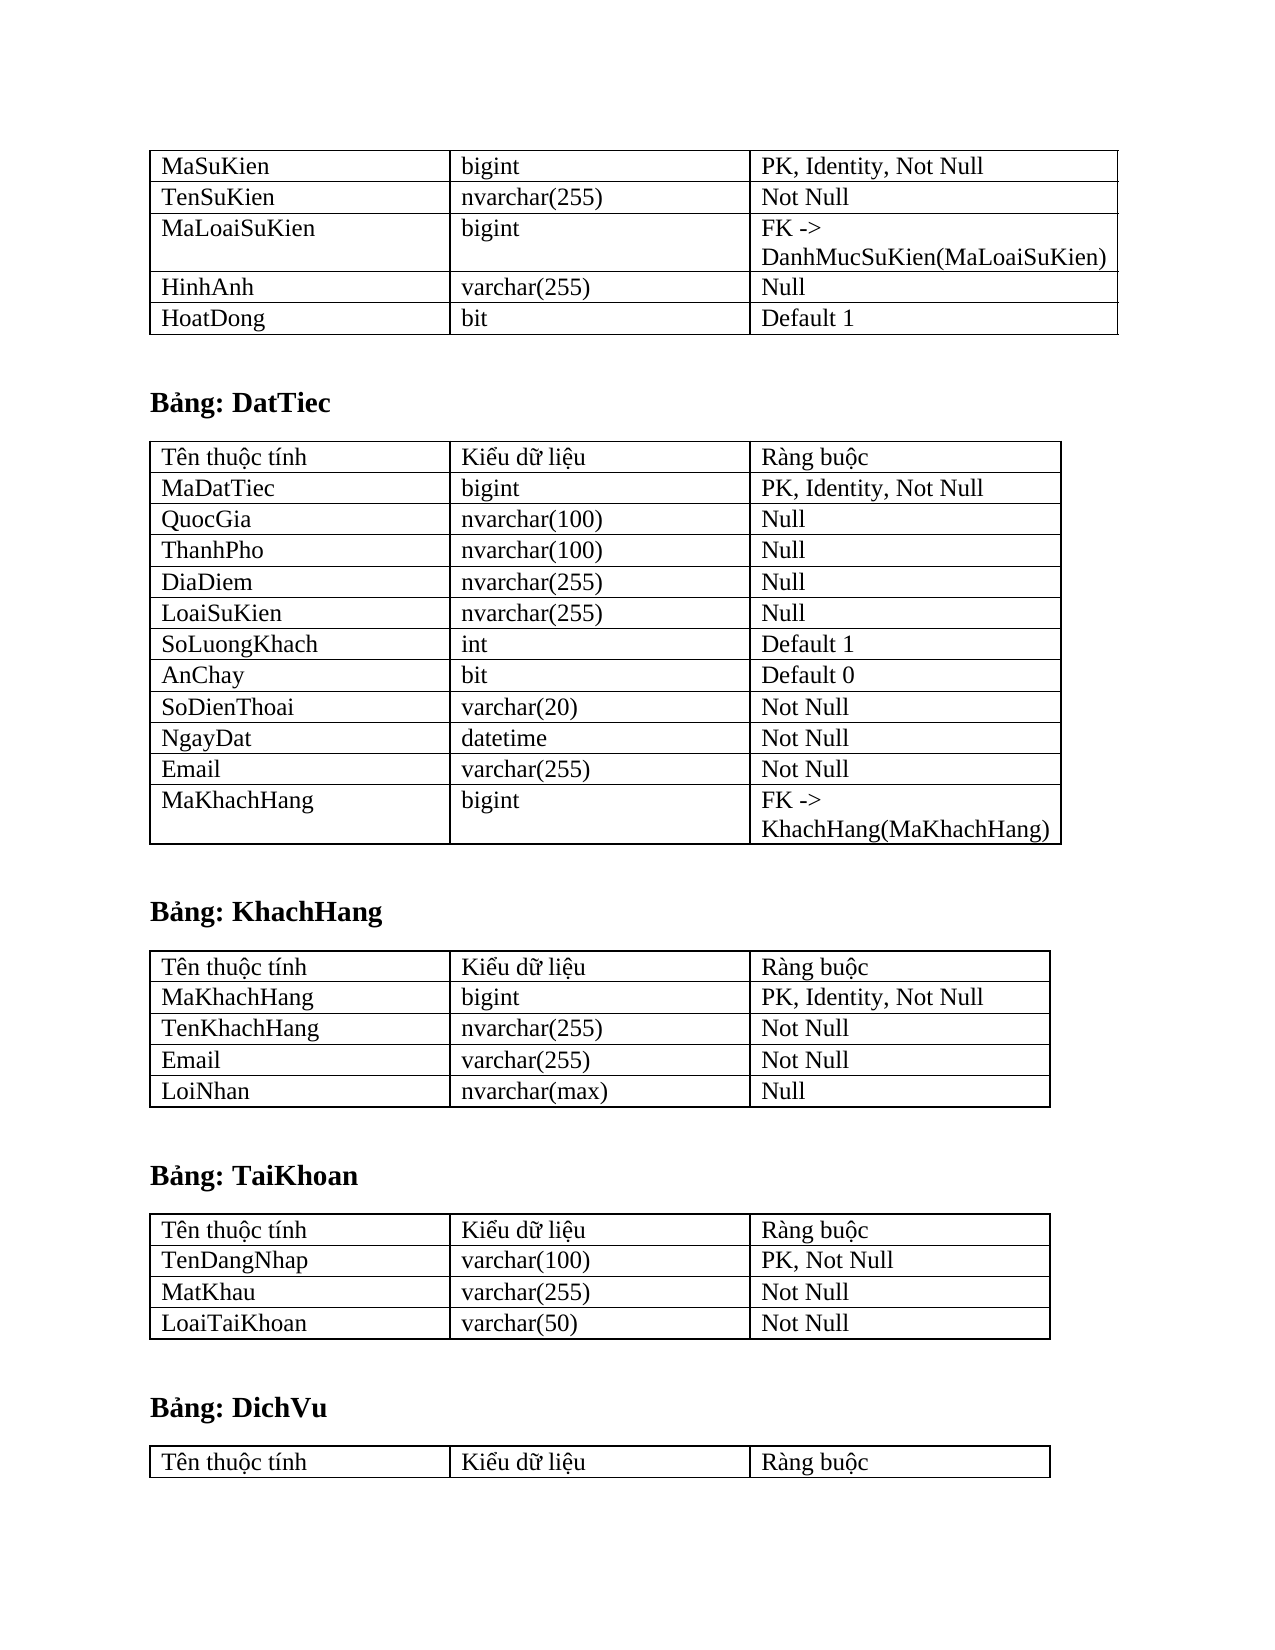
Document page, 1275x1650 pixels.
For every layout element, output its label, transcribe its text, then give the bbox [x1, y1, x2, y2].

table_cell HoatDong [151, 303, 449, 333]
text Bảng: DatTiec [150, 385, 1125, 419]
table_cell Null [751, 567, 1060, 597]
table_cell nvarchar(255) [451, 598, 749, 628]
table_cell SoLuongKhach [151, 629, 449, 659]
table_cell PK, Identity, Not Null [751, 473, 1060, 503]
table_cell nvarchar(255) [451, 1014, 749, 1044]
table_cell Not Null [751, 1014, 1049, 1044]
table_cell varchar(255) [451, 1277, 749, 1307]
table_cell nvarchar(100) [451, 504, 749, 534]
table_header Kiểu dữ liệu [451, 1447, 749, 1477]
table_cell Email [151, 1045, 449, 1075]
text Bảng: TaiKhoan [150, 1158, 1125, 1191]
table_cell MaDatTiec [151, 473, 449, 503]
table_cell Not Null [751, 182, 1117, 212]
table_cell TenSuKien [151, 182, 449, 212]
table_cell FK -> KhachHang(MaKhachHang) [751, 785, 1060, 843]
table_header Kiểu dữ liệu [451, 952, 749, 981]
table_cell ThanhPho [151, 535, 449, 566]
table_cell MaKhachHang [151, 982, 449, 1012]
table_cell varchar(255) [451, 754, 749, 784]
table_header Ràng buộc [751, 1215, 1049, 1244]
table_header Ràng buộc [751, 952, 1049, 981]
table_header Tên thuộc tính [151, 952, 449, 981]
text Bảng: KhachHang [150, 894, 1125, 928]
table_cell nvarchar(255) [451, 567, 749, 597]
table_cell LoiNhan [151, 1076, 449, 1106]
table_header Tên thuộc tính [151, 442, 449, 472]
table_cell nvarchar(max) [451, 1076, 749, 1106]
table_cell SoDienThoai [151, 692, 449, 722]
table_cell NgayDat [151, 723, 449, 753]
table_cell Not Null [751, 1277, 1049, 1307]
table_header Tên thuộc tính [151, 1215, 449, 1244]
table_cell bigint [451, 151, 749, 181]
table_cell varchar(255) [451, 1045, 749, 1075]
table_cell PK, Identity, Not Null [751, 151, 1117, 181]
text Bảng: DichVu [150, 1390, 1125, 1423]
table_cell PK, Identity, Not Null [751, 982, 1049, 1012]
table_cell DiaDiem [151, 567, 449, 597]
table_cell Null [751, 535, 1060, 566]
table_cell MatKhau [151, 1277, 449, 1307]
table_cell int [451, 629, 749, 659]
table_header Ràng buộc [751, 442, 1060, 472]
table_cell nvarchar(255) [451, 182, 749, 212]
table_cell Not Null [751, 1045, 1049, 1075]
table_cell varchar(20) [451, 692, 749, 722]
table_cell bigint [451, 982, 749, 1012]
table_cell bigint [451, 214, 749, 271]
table_cell Not Null [751, 692, 1060, 722]
table_cell Not Null [751, 1308, 1049, 1338]
table_cell Email [151, 754, 449, 784]
table_cell datetime [451, 723, 749, 753]
table_cell PK, Not Null [751, 1246, 1049, 1276]
table_cell TenDangNhap [151, 1246, 449, 1276]
table_cell MaSuKien [151, 151, 449, 181]
table_cell LoaiTaiKhoan [151, 1308, 449, 1338]
table_cell MaLoaiSuKien [151, 214, 449, 271]
table_cell nvarchar(100) [451, 535, 749, 566]
table_cell bigint [451, 473, 749, 503]
table_cell Null [751, 598, 1060, 628]
table_cell Not Null [751, 723, 1060, 753]
table_cell varchar(255) [451, 272, 749, 302]
table_cell Null [751, 504, 1060, 534]
table_cell Null [751, 272, 1117, 302]
table_cell bigint [451, 785, 749, 843]
table_header Kiểu dữ liệu [451, 442, 749, 472]
table_header Kiểu dữ liệu [451, 1215, 749, 1244]
table_cell AnChay [151, 660, 449, 691]
table_cell Null [751, 1076, 1049, 1106]
table_cell Not Null [751, 754, 1060, 784]
table_cell TenKhachHang [151, 1014, 449, 1044]
table_header Tên thuộc tính [151, 1447, 449, 1477]
table_cell Default 1 [751, 303, 1117, 333]
table_cell varchar(100) [451, 1246, 749, 1276]
table_cell varchar(50) [451, 1308, 749, 1338]
table_cell LoaiSuKien [151, 598, 449, 628]
table_cell bit [451, 303, 749, 333]
table_cell Default 0 [751, 660, 1060, 691]
table_cell Default 1 [751, 629, 1060, 659]
table_cell MaKhachHang [151, 785, 449, 843]
table_cell bit [451, 660, 749, 691]
table_cell FK -> DanhMucSuKien(MaLoaiSuKien) [751, 214, 1117, 271]
table_cell HinhAnh [151, 272, 449, 302]
table_cell QuocGia [151, 504, 449, 534]
table_header Ràng buộc [751, 1447, 1049, 1477]
